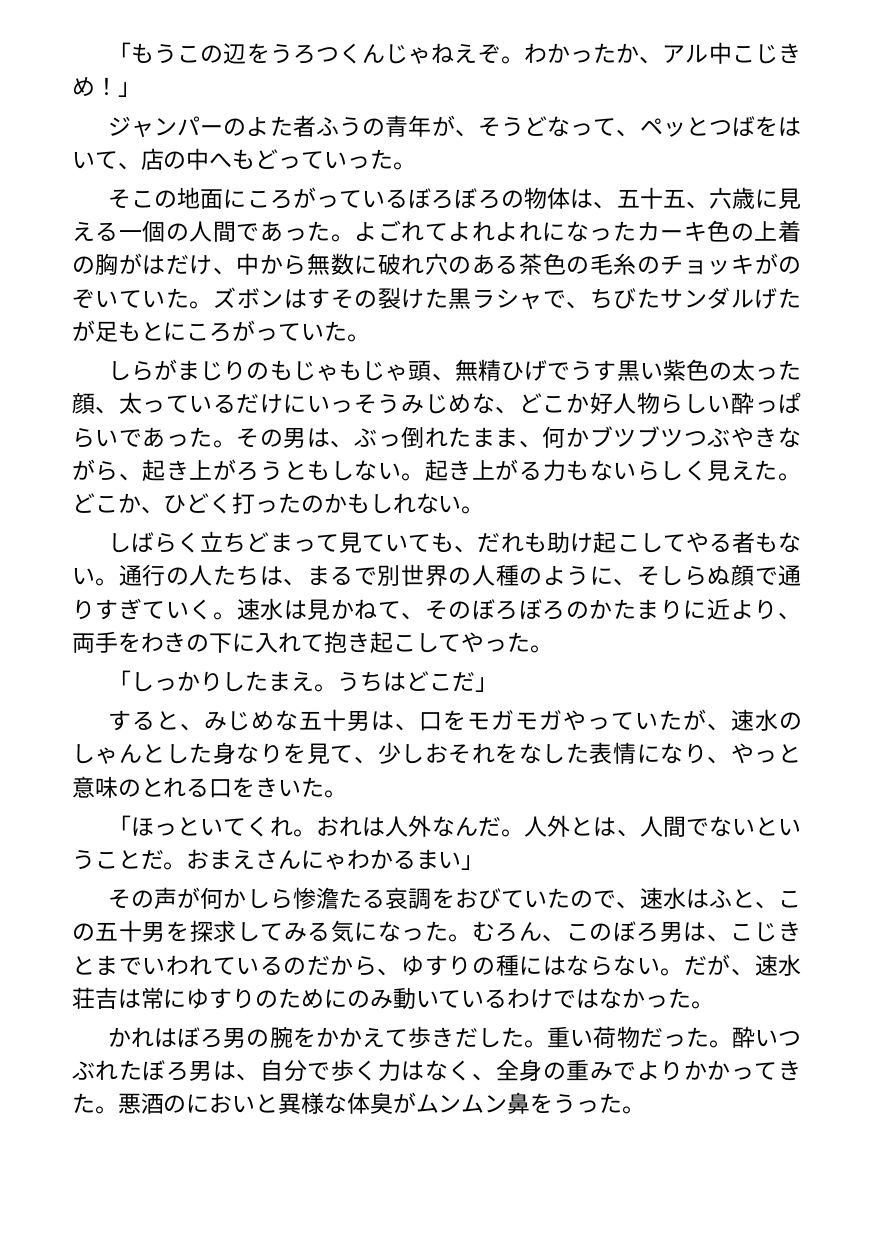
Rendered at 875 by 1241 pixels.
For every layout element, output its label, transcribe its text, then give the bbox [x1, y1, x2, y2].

text すると、みじめな五十男は、口をモガモガやっていたが、速水のしゃんとした身なりを見て、少しおそれをなした表情になり、やっと意味のとれる口をきいた。 [72, 703, 802, 803]
text かれはぼろ男の腕をかかえて歩きだした。重い荷物だった。酔いつぶれたぼろ男は、自分で歩く力はなく、全身の重みでよりかかってきた。悪酒のにおいと異様な体臭がムンムン鼻をうった。 [72, 1020, 802, 1119]
text その声が何かしら惨澹たる哀調をおびていたので、速水はふと、この五十男を探求してみる気になった。むろん、このぼろ男は、こじきとまでいわれているのだから、ゆすりの種にはならない。だが、速水荘吉は常にゆすりのためにのみ動いているわけではなかった。 [72, 881, 802, 1014]
text ジャンパーのよた者ふうの青年が、そうどなって、ペッとつばをはいて、店の中へもどっていった。 [72, 108, 802, 175]
text そこの地面にころがっているぼろぼろの物体は、五十五、六歳に見える一個の人間であった。よごれてよれよれになったカーキ色の上着の胸がはだけ、中から無数に破れ穴のある茶色の毛糸のチョッキがのぞいていた。ズボンはすその裂けた黒ラシャで、ちびたサンダルげたが足もとにころがっていた。 [72, 181, 802, 347]
text 「ほっといてくれ。おれは人外なんだ。人外とは、人間でないということだ。おまえさんにゃわかるまい」 [72, 809, 802, 875]
text 「しっかりしたまえ。うちはどこだ」 [72, 664, 802, 697]
text しらがまじりのもじゃもじゃ頭、無精ひげでうす黒い紫色の太った顔、太っているだけにいっそうみじめな、どこか好人物らしい酔っぱらいであった。その男は、ぶっ倒れたまま、何かブツブツつぶやきながら、起き上がろうともしない。起き上がる力もないらしく見えた。どこか、ひどく打ったのかもしれない。 [72, 353, 802, 519]
text 「もうこの辺をうろつくんじゃねえぞ。わかったか、アル中こじきめ！」 [72, 36, 802, 102]
text しばらく立ちどまって見ていても、だれも助け起こしてやる者もない。通行の人たちは、まるで別世界の人種のように、そしらぬ顔で通りすぎていく。速水は見かねて、そのぼろぼろのかたまりに近より、両手をわきの下に入れて抱き起こしてやった。 [72, 525, 802, 658]
